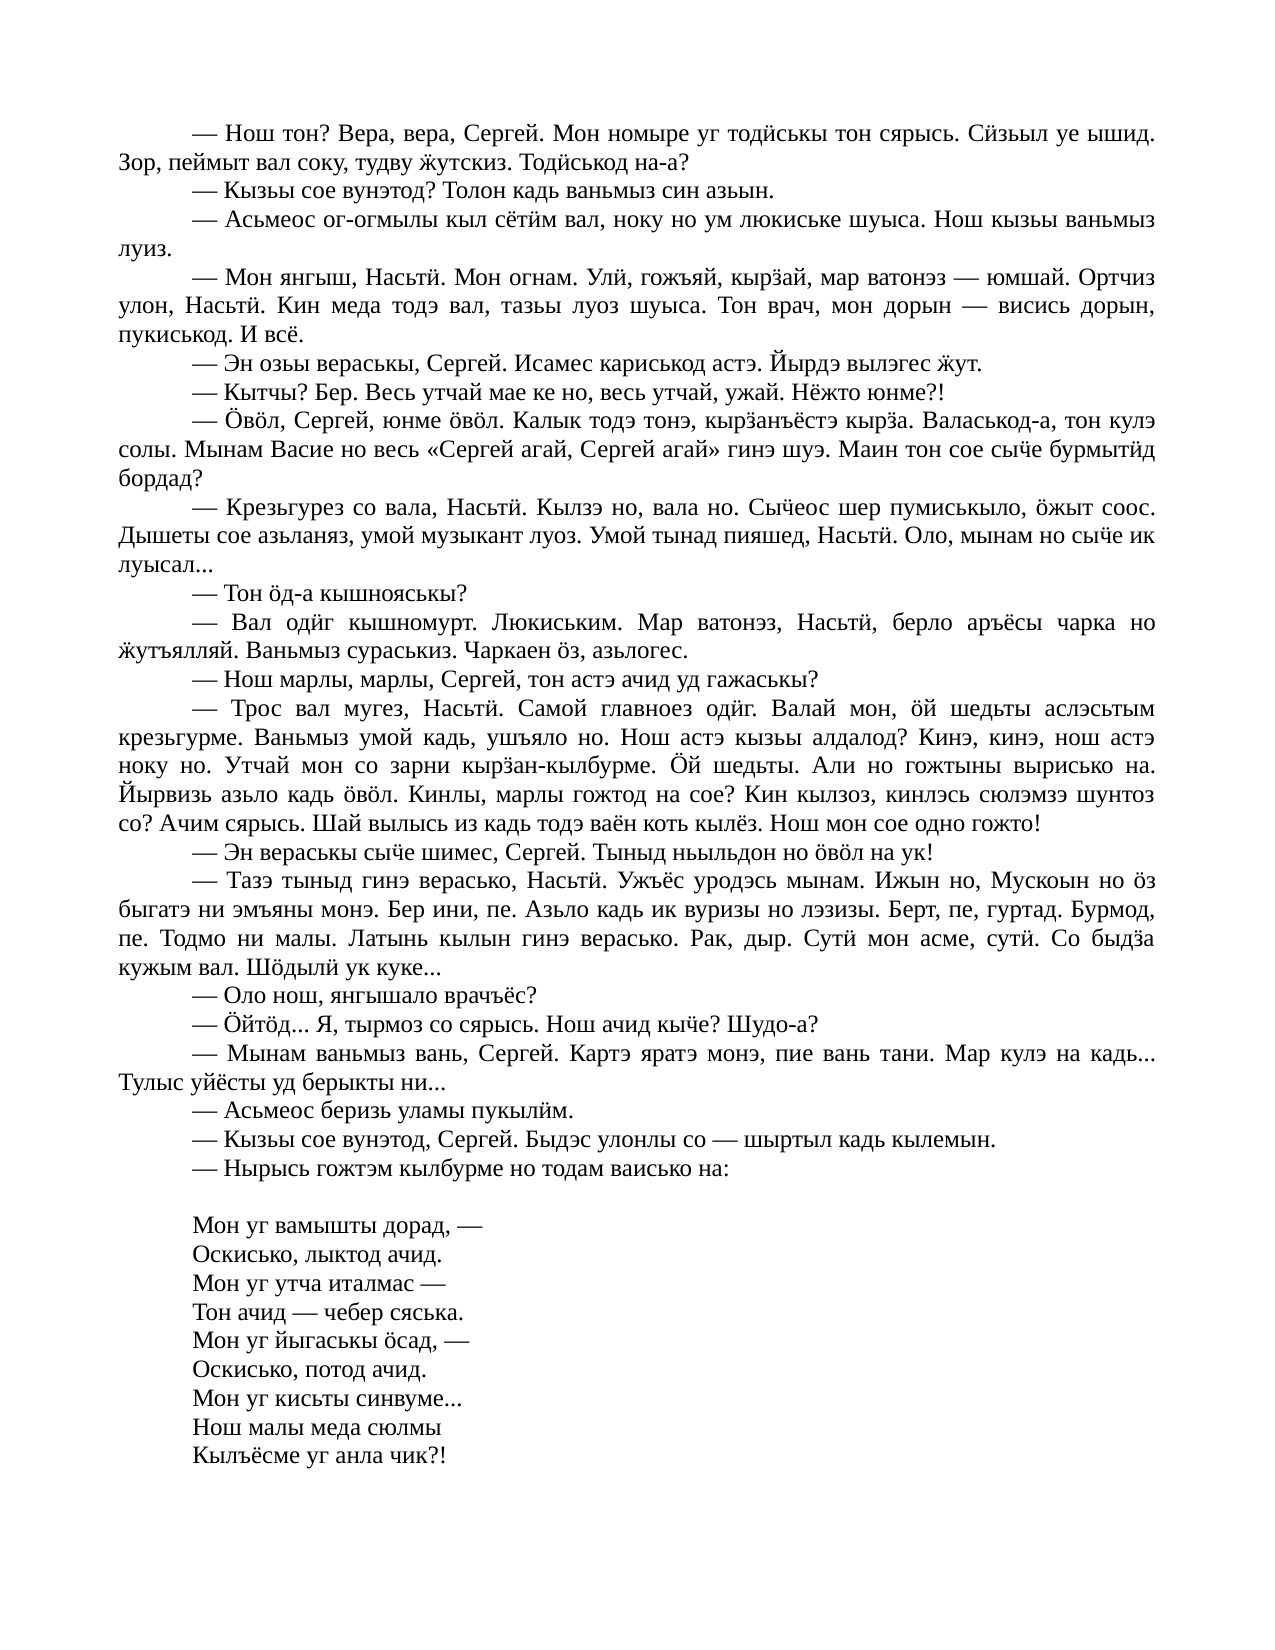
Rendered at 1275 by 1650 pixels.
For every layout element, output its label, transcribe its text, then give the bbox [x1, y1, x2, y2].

text Нош малы меда сюлмы [118, 1412, 1157, 1441]
text — Асьмеос беризь уламы пукылӥм. [118, 1096, 1157, 1124]
text — Нош марлы, марлы, Сергей, тон астэ ачид уд гажаськы? [118, 664, 1157, 693]
text — Тон ӧд-а кышнояськы? [118, 578, 1157, 607]
text — Эн вераськы сыӵе шимес, Сергей. Тыныд ньыльдон но ӧвӧл на ук! [118, 837, 1157, 866]
text Оскисько, потод ачид. [118, 1354, 1157, 1383]
text Оскисько, лыктод ачид. [118, 1239, 1157, 1268]
text — Ӧйтӧд... Я, тырмоз со сярысь. Нош ачид кыӵе? Шудо-а? [118, 1009, 1157, 1038]
text — Оло нош, янгышало врачъёс? [118, 981, 1157, 1009]
text Тон ачид — чебер сяська. [118, 1297, 1157, 1326]
text — Ӧвӧл, Сергей, юнме ӧвӧл. Калык тодэ тонэ, кырӟанъёстэ кырӟа. Валаськод-а, тон кулэ солы. Мынам Васие но весь «Сергей агай, Сергей агай» гинэ шуэ. Маин тон сое сыӵе бурмытӥд бордад? [118, 406, 1157, 492]
text — Нырысь гожтэм кылбурме но тодам ваисько на: [118, 1153, 1157, 1182]
text — Кытчы? Бер. Весь утчай мае ке но, весь утчай, ужай. Нёжто юнме?! [118, 377, 1157, 406]
text Мон уг утча италмас — [118, 1268, 1157, 1297]
text Кылъёсме уг анла чик?! [118, 1441, 1157, 1469]
text — Вал одӥг кышномурт. Люкиським. Мар ватонэз, Насьтӥ, берло аръёсы чарка но ӝутъялляй. Ваньмыз сураськиз. Чаркаен ӧз, азьлогес. [118, 607, 1157, 664]
text — Эн озьы вераськы, Сергей. Исамес кариськод астэ. Йырдэ вылэгес ӝут. [118, 348, 1157, 377]
text — Кызьы сое вунэтод? Толон кадь ваньмыз син азьын. [118, 176, 1157, 204]
text — Тазэ тыныд гинэ верасько, Насьтӥ. Ужъёс уродэсь мынам. Ижын но, Мускоын но ӧз быгатэ ни эмъяны монэ. Бер ини, пе. Азьло кадь ик вуризы но лэзизы. Берт, пе, гуртад. Бурмод, пе. Тодмо ни малы. Латынь кылын гинэ верасько. Рак, дыр. Сутӥ мон асме, сутӥ. Со быдӟа кужым вал. Шӧдылӥ ук куке... [118, 866, 1157, 981]
text — Трос вал мугез, Насьтӥ. Самой главноез одӥг. Валай мон, ӧй шедьты аслэсьтым крезьгурме. Ваньмыз умой кадь, ушъяло но. Нош астэ кызьы алдалод? Кинэ, кинэ, нош астэ ноку но. Утчай мон со зарни кырӟан-кылбурме. Ӧй шедьты. Али но гожтыны вырисько на. Йырвизь азьло кадь ӧвӧл. Кинлы, марлы гожтод на сое? Кин кылзоз, кинлэсь сюлэмзэ шунтоз со? Ачим сярысь. Шай вылысь из кадь тодэ ваён коть кылёз. Нош мон сое одно гожто! [118, 693, 1157, 837]
text — Кызьы сое вунэтод, Сергей. Быдэс улонлы со — шыртыл кадь кылемын. [118, 1124, 1157, 1153]
text — Нош тон? Вера, вера, Сергей. Мон номыре уг тодӥськы тон сярысь. Сӥзьыл уе ышид. Зор, пеймыт вал соку, тудву ӝутскиз. Тодӥськод на-а? [118, 118, 1157, 176]
text Мон уг кисьты синвуме... [118, 1383, 1157, 1412]
text — Асьмеос ог-огмылы кыл сётӥм вал, ноку но ум люкиське шуыса. Нош кызьы ваньмыз луиз. [118, 204, 1157, 262]
text — Мон янгыш, Насьтӥ. Мон огнам. Улӥ, гожъяй, кырӟай, мар ватонэз — юмшай. Ортчиз улон, Насьтӥ. Кин меда тодэ вал, тазьы луоз шуыса. Тон врач, мон дорын — висись дорын, пукиськод. И всё. [118, 262, 1157, 348]
text — Мынам ваньмыз вань, Сергей. Картэ яратэ монэ, пие вань тани. Мар кулэ на кадь... Тулыс уйёсты уд берыкты ни... [118, 1038, 1157, 1096]
text Мон уг вамышты дорад, — [118, 1211, 1157, 1239]
text — Крезьгурез со вала, Насьтӥ. Кылзэ но, вала но. Сыӵеос шер пумиськыло, ӧжыт соос. Дышеты сое азьланяз, умой музыкант луоз. Умой тынад пияшед, Насьтӥ. Оло, мынам но сыӵе ик луысал... [118, 492, 1157, 578]
text Мон уг йыгаськы ӧсад, — [118, 1326, 1157, 1354]
